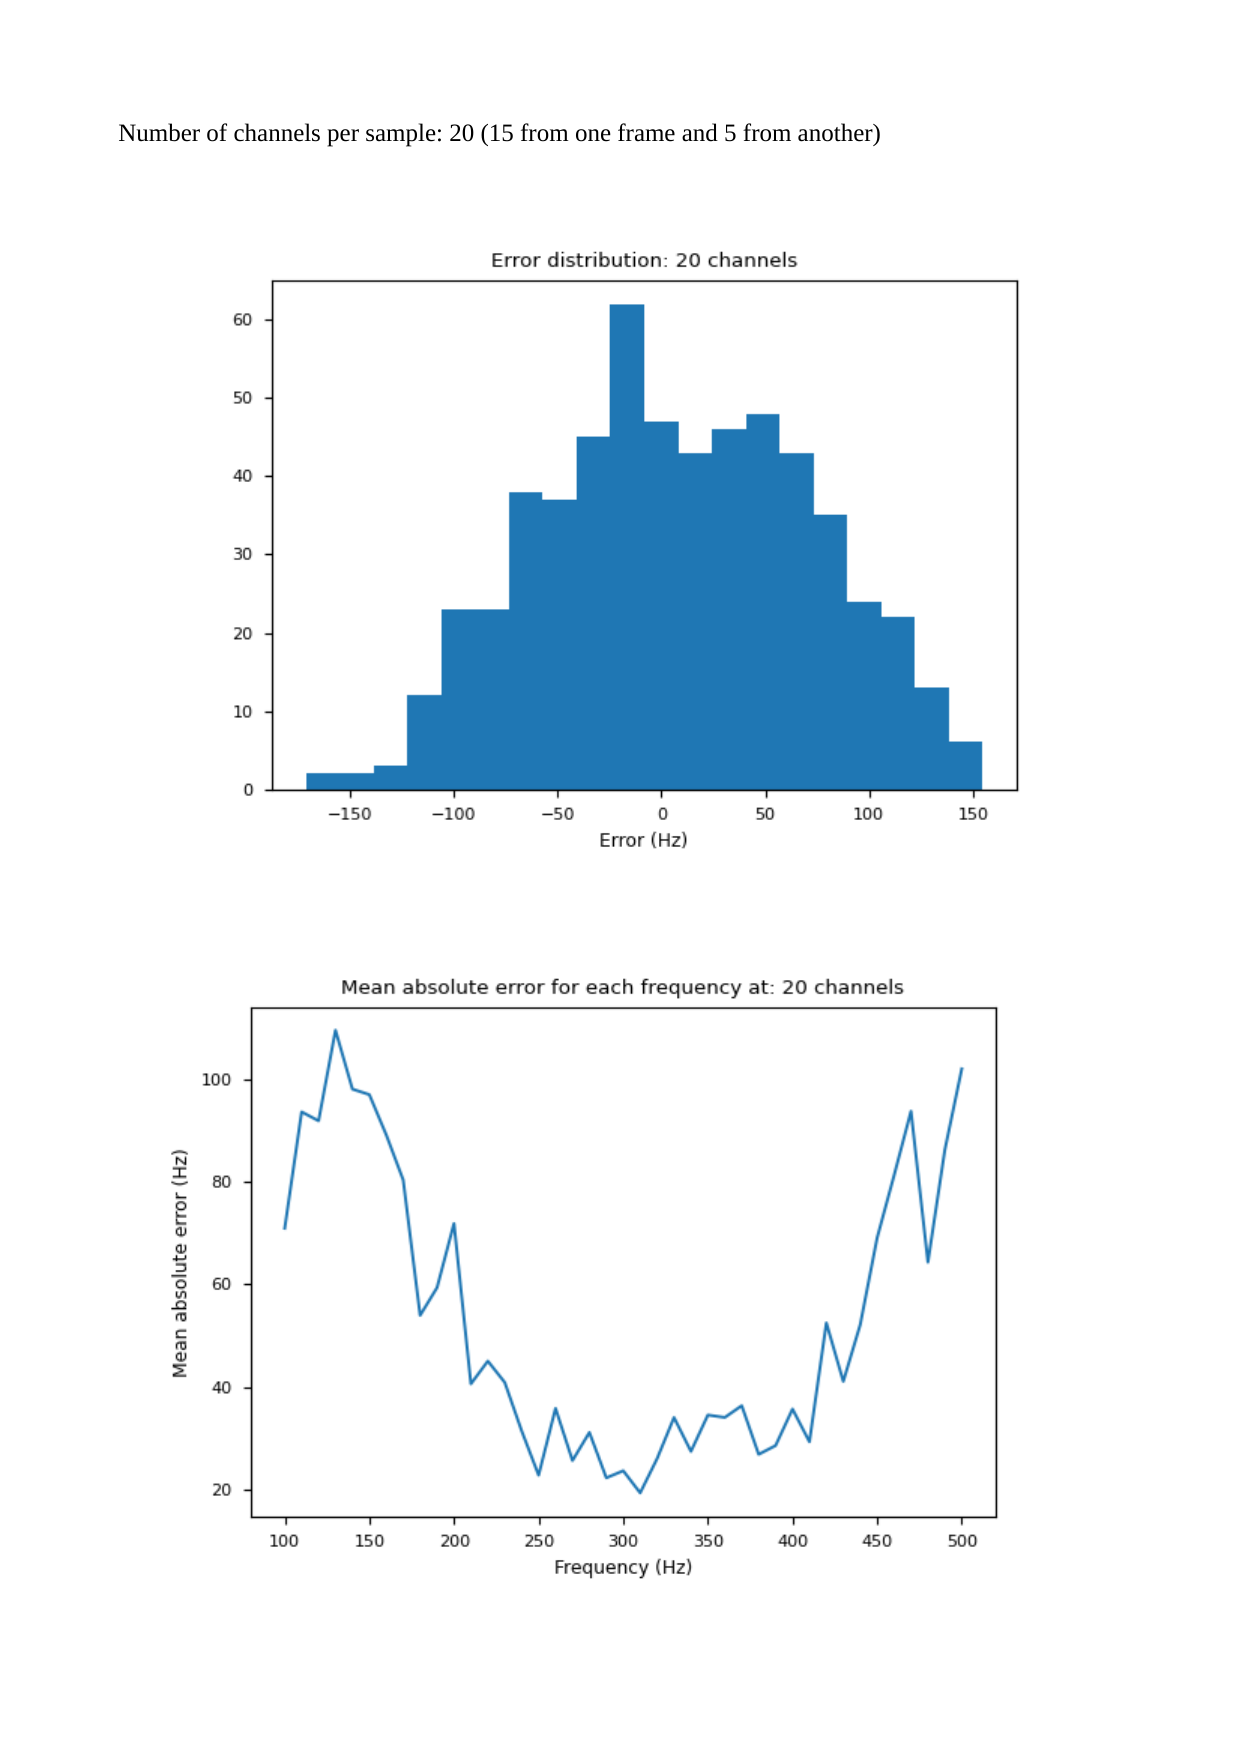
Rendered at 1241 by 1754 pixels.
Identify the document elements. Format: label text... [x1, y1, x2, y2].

picture [152, 201, 1113, 862]
picture [131, 928, 1092, 1589]
text Number of channels per sample: 20 (15 from one frame and 5 from another) [118, 118, 1122, 147]
